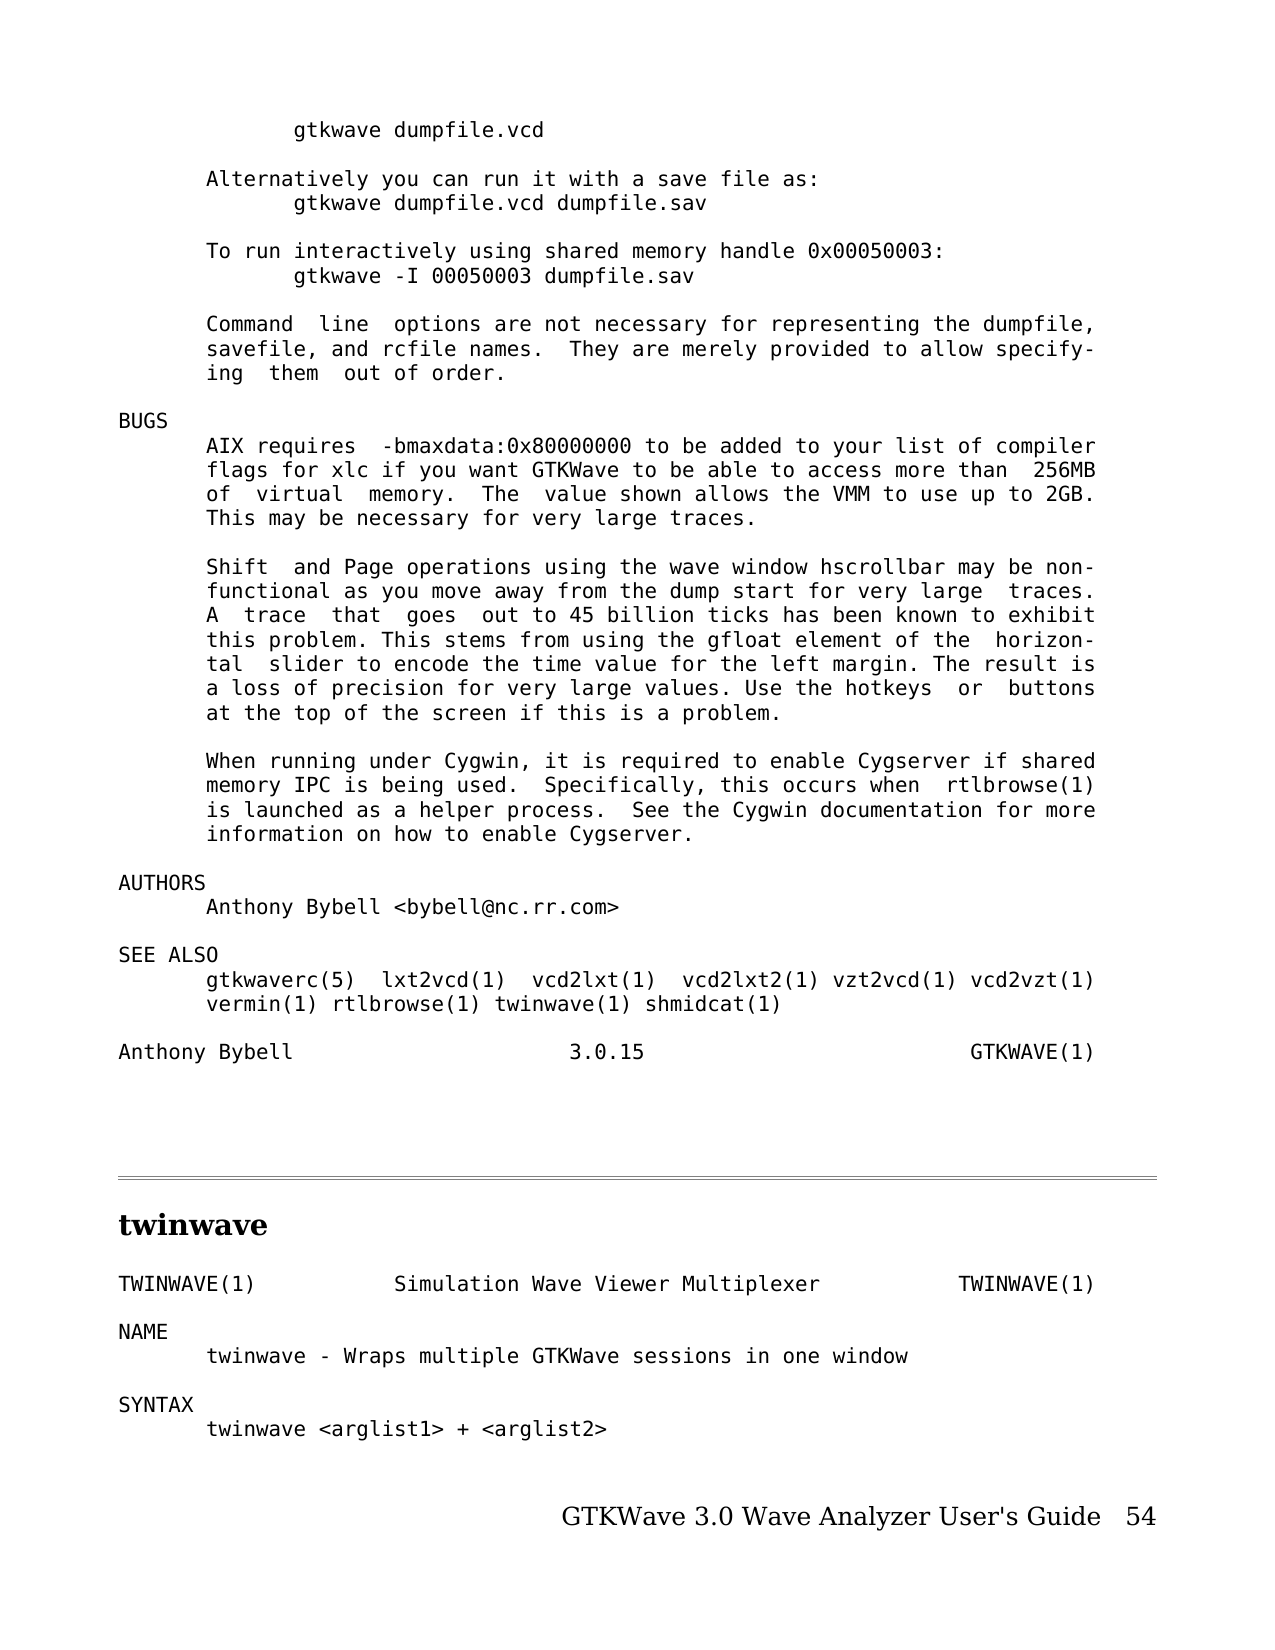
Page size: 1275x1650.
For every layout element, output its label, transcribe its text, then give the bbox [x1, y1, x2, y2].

text SEE ALSO [118, 943, 1157, 968]
text Shift and Page operations using the wave window hscrollbar may be non- [118, 555, 1157, 579]
text AIX requires -bmaxdata:0x80000000 to be added to your list of compiler [118, 434, 1157, 458]
text savefile, and rcfile names. They are merely provided to allow specify- [118, 337, 1157, 361]
text vermin(1) rtlbrowse(1) twinwave(1) shmidcat(1) [118, 992, 1157, 1016]
text ing them out of order. [118, 361, 1157, 385]
text Command line options are not necessary for representing the dumpfile, [118, 312, 1157, 337]
text twinwave [118, 1208, 1157, 1242]
text gtkwave -I 00050003 dumpfile.sav [118, 264, 1157, 288]
text SYNTAX [118, 1393, 1157, 1417]
text Alternatively you can run it with a save file as: [118, 167, 1157, 191]
text TWINWAVE(1) Simulation Wave Viewer Multiplexer TWINWAVE(1) [118, 1272, 1157, 1296]
text gtkwave dumpfile.vcd dumpfile.sav [118, 191, 1157, 215]
text This may be necessary for very large traces. [118, 506, 1157, 531]
text of virtual memory. The value shown allows the VMM to use up to 2GB. [118, 482, 1157, 506]
text this problem. This stems from using the gfloat element of the horizon- [118, 628, 1157, 652]
text AUTHORS [118, 871, 1157, 895]
text Anthony Bybell 3.0.15 GTKWAVE(1) [118, 1040, 1157, 1065]
text at the top of the screen if this is a problem. [118, 701, 1157, 725]
text is launched as a helper process. See the Cygwin documentation for more [118, 798, 1157, 822]
text gtkwaverc(5) lxt2vcd(1) vcd2lxt(1) vcd2lxt2(1) vzt2vcd(1) vcd2vzt(1) [118, 968, 1157, 992]
text a loss of precision for very large values. Use the hotkeys or buttons [118, 676, 1157, 701]
text Anthony Bybell <bybell@nc.rr.com> [118, 895, 1157, 919]
text When running under Cygwin, it is required to enable Cygserver if shared [118, 749, 1157, 773]
text NAME [118, 1320, 1157, 1344]
text gtkwave dumpfile.vcd [118, 118, 1157, 142]
text To run interactively using shared memory handle 0x00050003: [118, 239, 1157, 264]
text tal slider to encode the time value for the left margin. The result is [118, 652, 1157, 676]
text twinwave - Wraps multiple GTKWave sessions in one window [118, 1344, 1157, 1369]
text functional as you move away from the dump start for very large traces. [118, 579, 1157, 603]
text flags for xlc if you want GTKWave to be able to access more than 256MB [118, 458, 1157, 482]
text memory IPC is being used. Specifically, this occurs when rtlbrowse(1) [118, 773, 1157, 798]
text BUGS [118, 409, 1157, 434]
text A trace that goes out to 45 billion ticks has been known to exhibit [118, 603, 1157, 628]
text information on how to enable Cygserver. [118, 822, 1157, 846]
text twinwave <arglist1> + <arglist2> [118, 1417, 1157, 1441]
